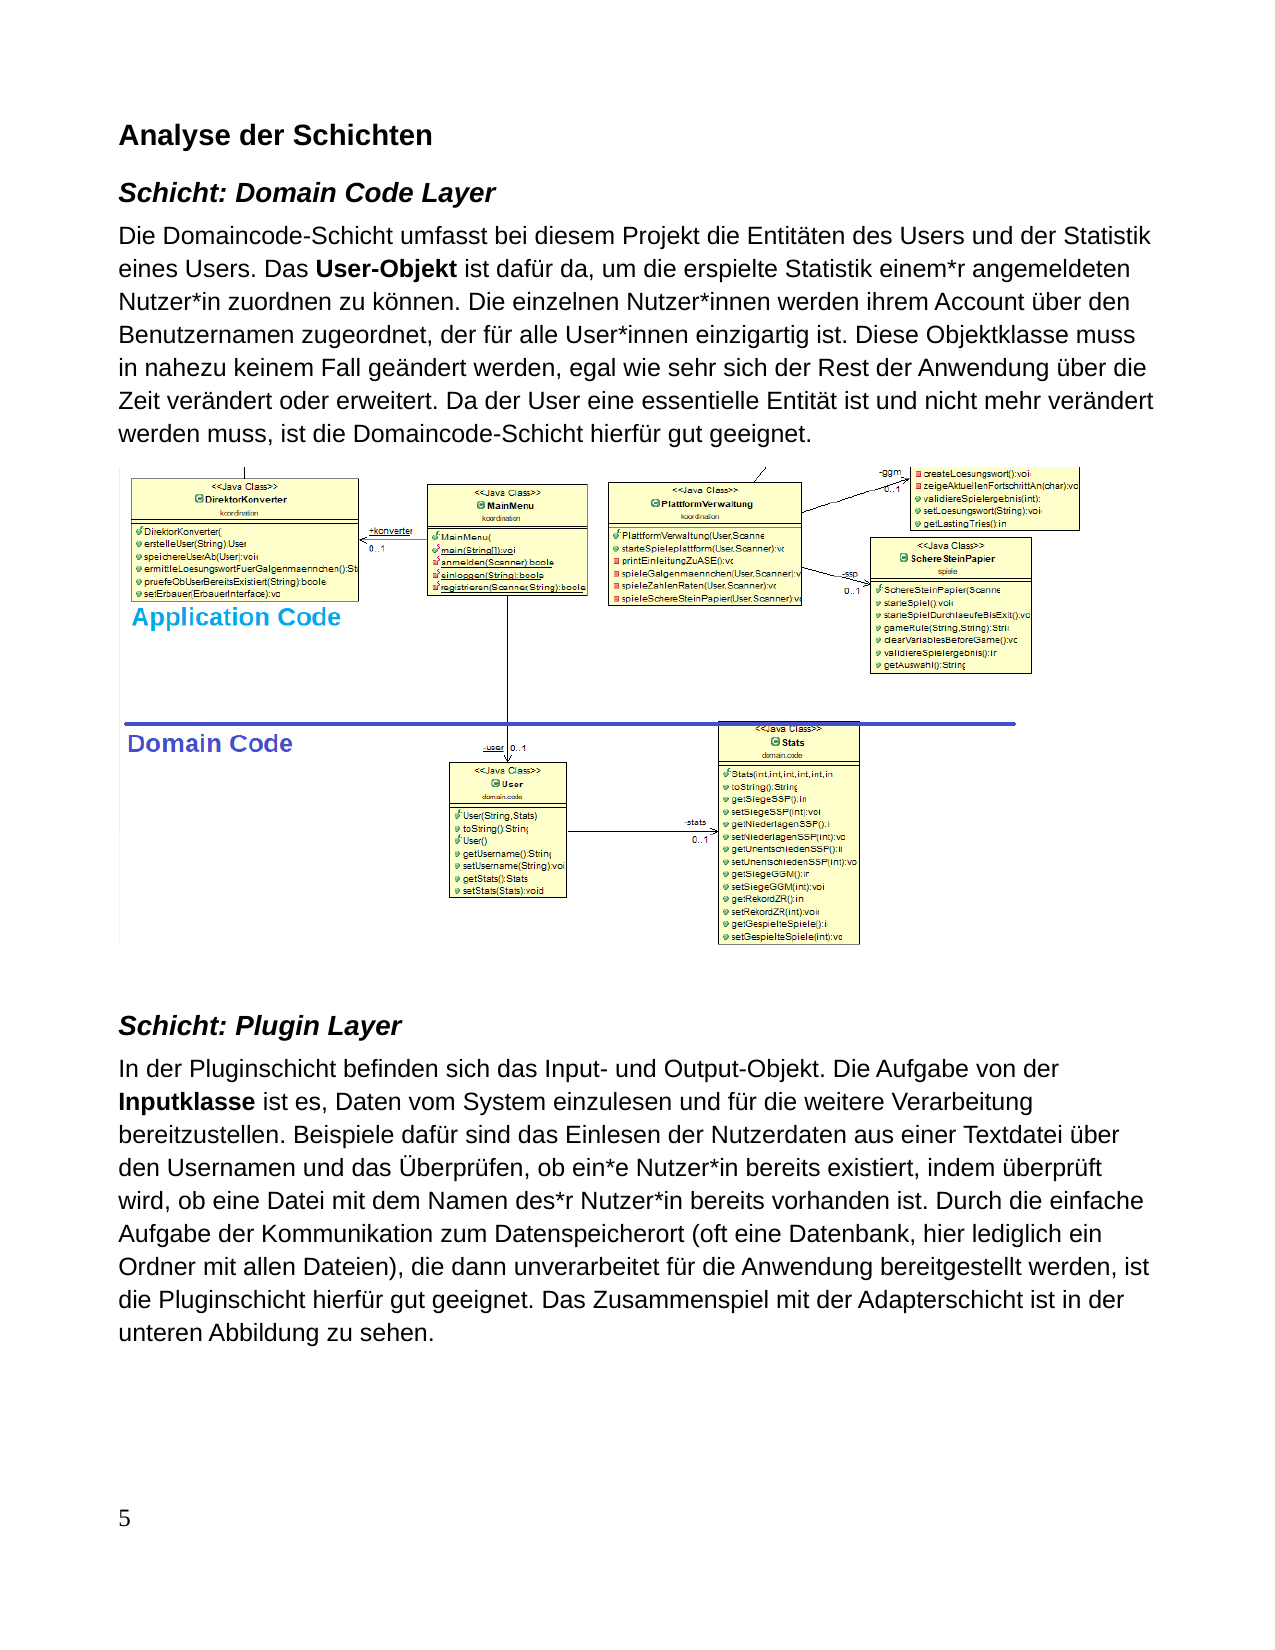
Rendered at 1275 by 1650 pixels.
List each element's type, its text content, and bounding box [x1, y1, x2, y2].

picture [119, 467, 1081, 945]
text In der Pluginschicht befinden sich das Input- und Output-Objekt. Die Aufgabe von der Inputklasse ist es, Daten vom System einzulesen und für die weitere Verarbeitung bereitzustellen. Beispiele dafür sind das Einlesen der Nutzerdaten aus einer Textdatei über den Usernamen und das Überprüfen, ob ein*e Nutzer*in bereits existiert, indem überprüft wird, ob eine Datei mit dem Namen des*r Nutzer*in bereits vorhanden ist. Durch die einfache Aufgabe der Kommunikation zum Datenspeicherort (oft eine Datenbank, hier lediglich ein Ordner mit allen Dateien), die dann unverarbeitet für die Anwendung bereitgestellt werden, ist die Pluginschicht hierfür gut geeignet. Das Zusammenspiel mit der Adapterschicht ist in der unteren Abbildung zu sehen. [118, 1053, 1157, 1346]
text Die Domaincode-Schicht umfasst bei diesem Projekt die Entitäten des Users und der Statistik eines Users. Das User-Objekt ist dafür da, um die erspielte Statistik einem*r angemeldeten Nutzer*in zuordnen zu können. Die einzelnen Nutzer*innen werden ihrem Account über den Benutzernamen zugeordnet, der für alle User*innen einzigartig ist. Diese Objektklasse muss in nahezu keinem Fall geändert werden, egal wie sehr sich der Rest der Anwendung über die Zeit verändert oder erweitert. Da der User eine essentielle Entität ist und nicht mehr verändert werden muss, ist die Domaincode-Schicht hierfür gut geeignet. [118, 221, 1157, 448]
subtitle Schicht: Plugin Layer [118, 1009, 1157, 1041]
subtitle Analyse der Schichten [118, 118, 1157, 152]
subtitle Schicht: Domain Code Layer [118, 177, 1157, 209]
